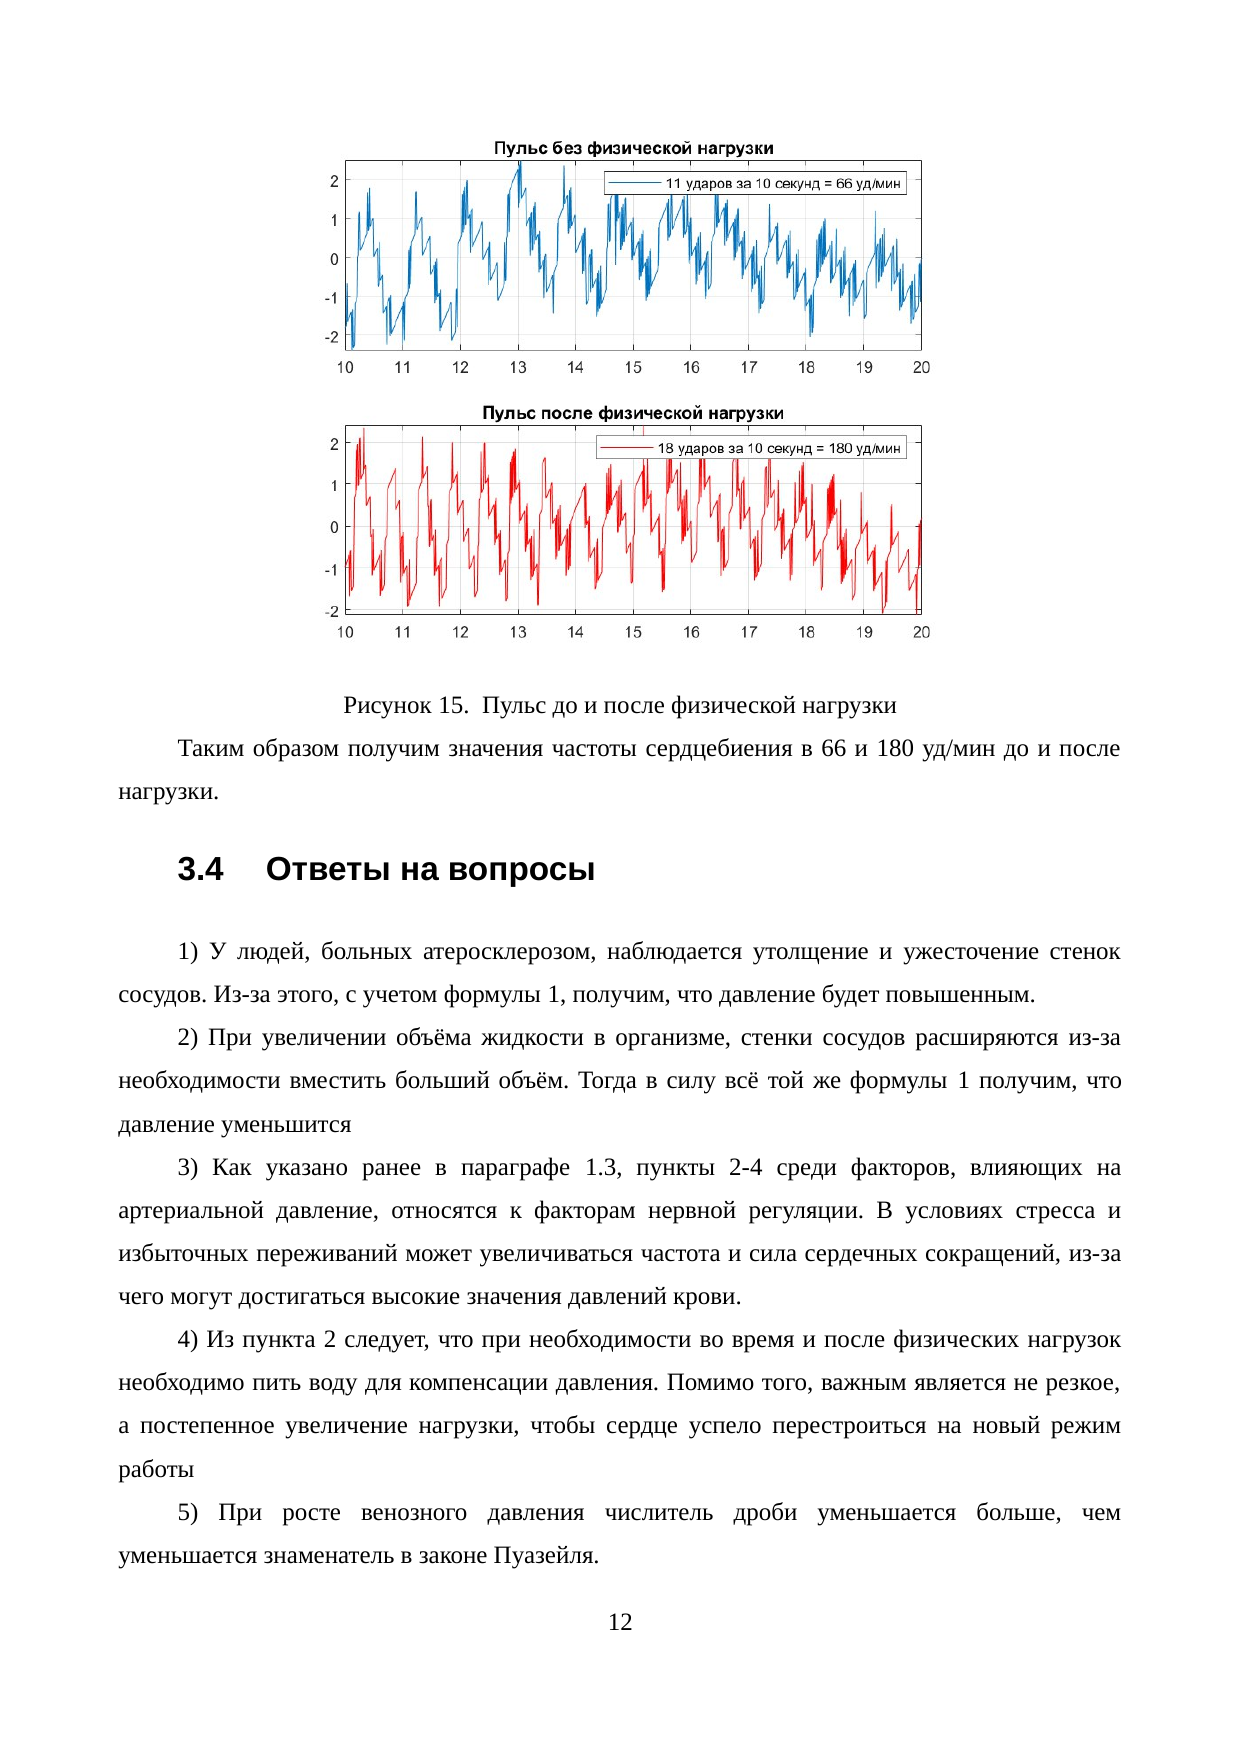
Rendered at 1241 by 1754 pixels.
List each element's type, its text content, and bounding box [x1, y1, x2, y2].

text 3) Как указано ранее в параграфе 1.3, пункты 2-4 среди факторов, влияющих на артериальной давление, относятся к факторам нервной регуляции. В условиях стресса и избыточных переживаний может увеличиваться частота и сила сердечных сокращений, из-за чего могут достигаться высокие значения давлений крови. [118, 1152, 1122, 1310]
text 4) Из пункта 2 следует, что при необходимости во время и после физических нагрузок необходимо пить воду для компенсации давления. Помимо того, важным является не резкое, а постепенное увеличение нагрузки, чтобы сердце успело перестроиться на новый режим работы [118, 1324, 1122, 1482]
subtitle Ответы на вопросы [118, 849, 1122, 887]
text Рисунок 15. Пульс до и после физической нагрузки [118, 690, 1122, 719]
text 2) При увеличении объёма жидкости в организме, стенки сосудов расширяются из-за необходимости вместить больший объём. Тогда в силу всё той же формулы 1 получим, что давление уменьшится [118, 1022, 1122, 1137]
text 1) У людей, больных атеросклерозом, наблюдается утолщение и ужесточение стенок сосудов. Из-за этого, с учетом формулы 1, получим, что давление будет повышенным. [118, 936, 1122, 1008]
picture [248, 118, 992, 676]
text 5) При росте венозного давления числитель дроби уменьшается больше, чем уменьшается знаменатель в законе Пуазейля. [118, 1497, 1122, 1569]
text Таким образом получим значения частоты сердцебиения в 66 и 180 уд/мин до и после нагрузки. [118, 733, 1122, 805]
